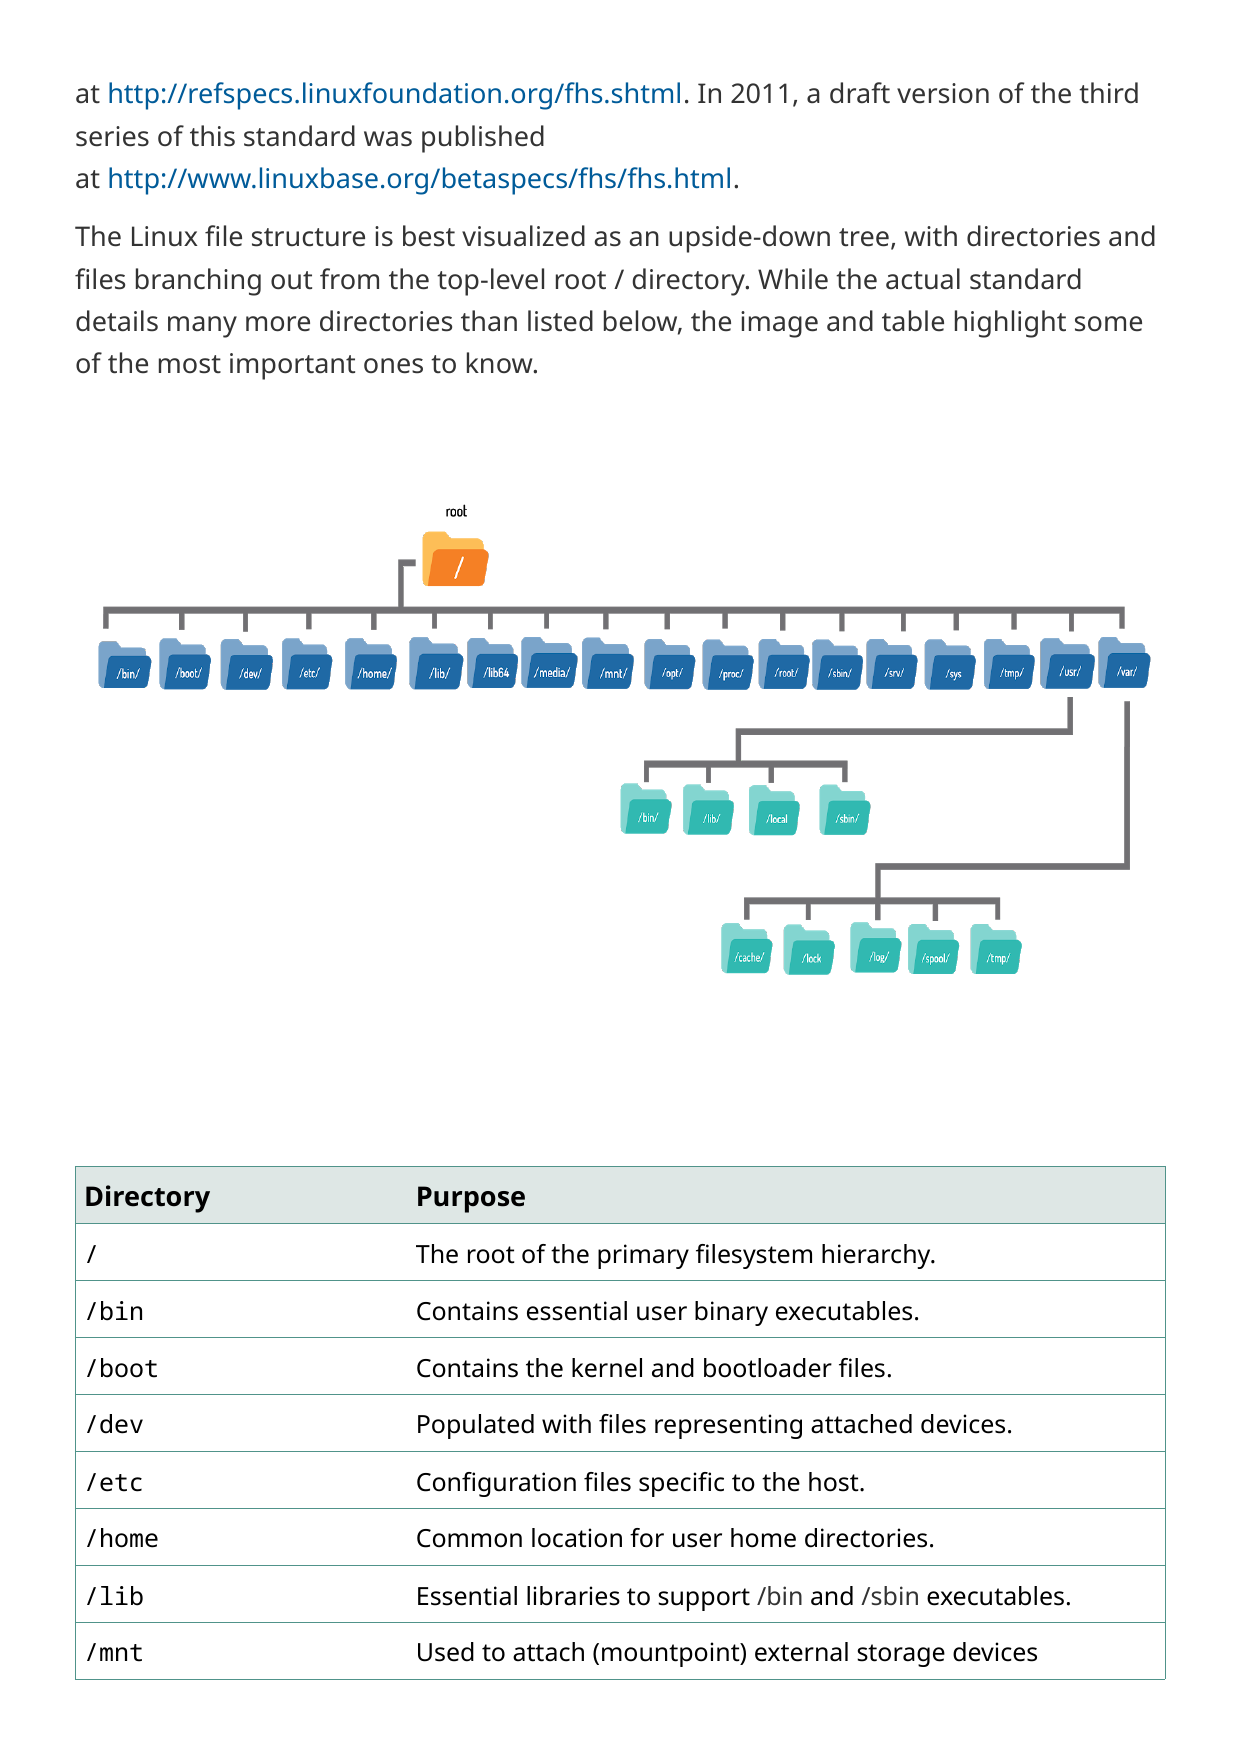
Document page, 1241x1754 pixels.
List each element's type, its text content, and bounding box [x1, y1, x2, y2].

table_cell Contains essential user binary executables. [407, 1281, 1165, 1337]
picture [75, 469, 1155, 997]
table_cell /bin [76, 1281, 407, 1337]
table_cell /etc [76, 1452, 407, 1508]
table_header Directory [76, 1167, 407, 1223]
table_cell /home [76, 1509, 407, 1565]
table_header Purpose [407, 1167, 1165, 1223]
table_cell Configuration files specific to the host. [407, 1452, 1165, 1508]
text The Linux file structure is best visualized as an upside-down tree, with directories and files branching out from the top-level root / directory. While the actual standard details many more directories than listed below, the image and table highlight some of the most important ones to know. [75, 218, 1165, 382]
text at http://refspecs.linuxfoundation.org/fhs.shtml. In 2011, a draft version of the third series of this standard was published at http://www.linuxbase.org/betaspecs/fhs/fhs.html. [75, 75, 1165, 197]
table_cell Used to attach (mountpoint) external storage devices [407, 1623, 1165, 1679]
table_cell Contains the kernel and bootloader files. [407, 1338, 1165, 1394]
table_cell /dev [76, 1395, 407, 1451]
table_cell /lib [76, 1566, 407, 1622]
table_cell /mnt [76, 1623, 407, 1679]
table_cell Essential libraries to support /bin and /sbin executables. [407, 1566, 1165, 1622]
table_cell /boot [76, 1338, 407, 1394]
table_cell / [76, 1224, 407, 1280]
table_cell Populated with files representing attached devices. [407, 1395, 1165, 1451]
table_cell Common location for user home directories. [407, 1509, 1165, 1565]
table_cell The root of the primary filesystem hierarchy. [407, 1224, 1165, 1280]
